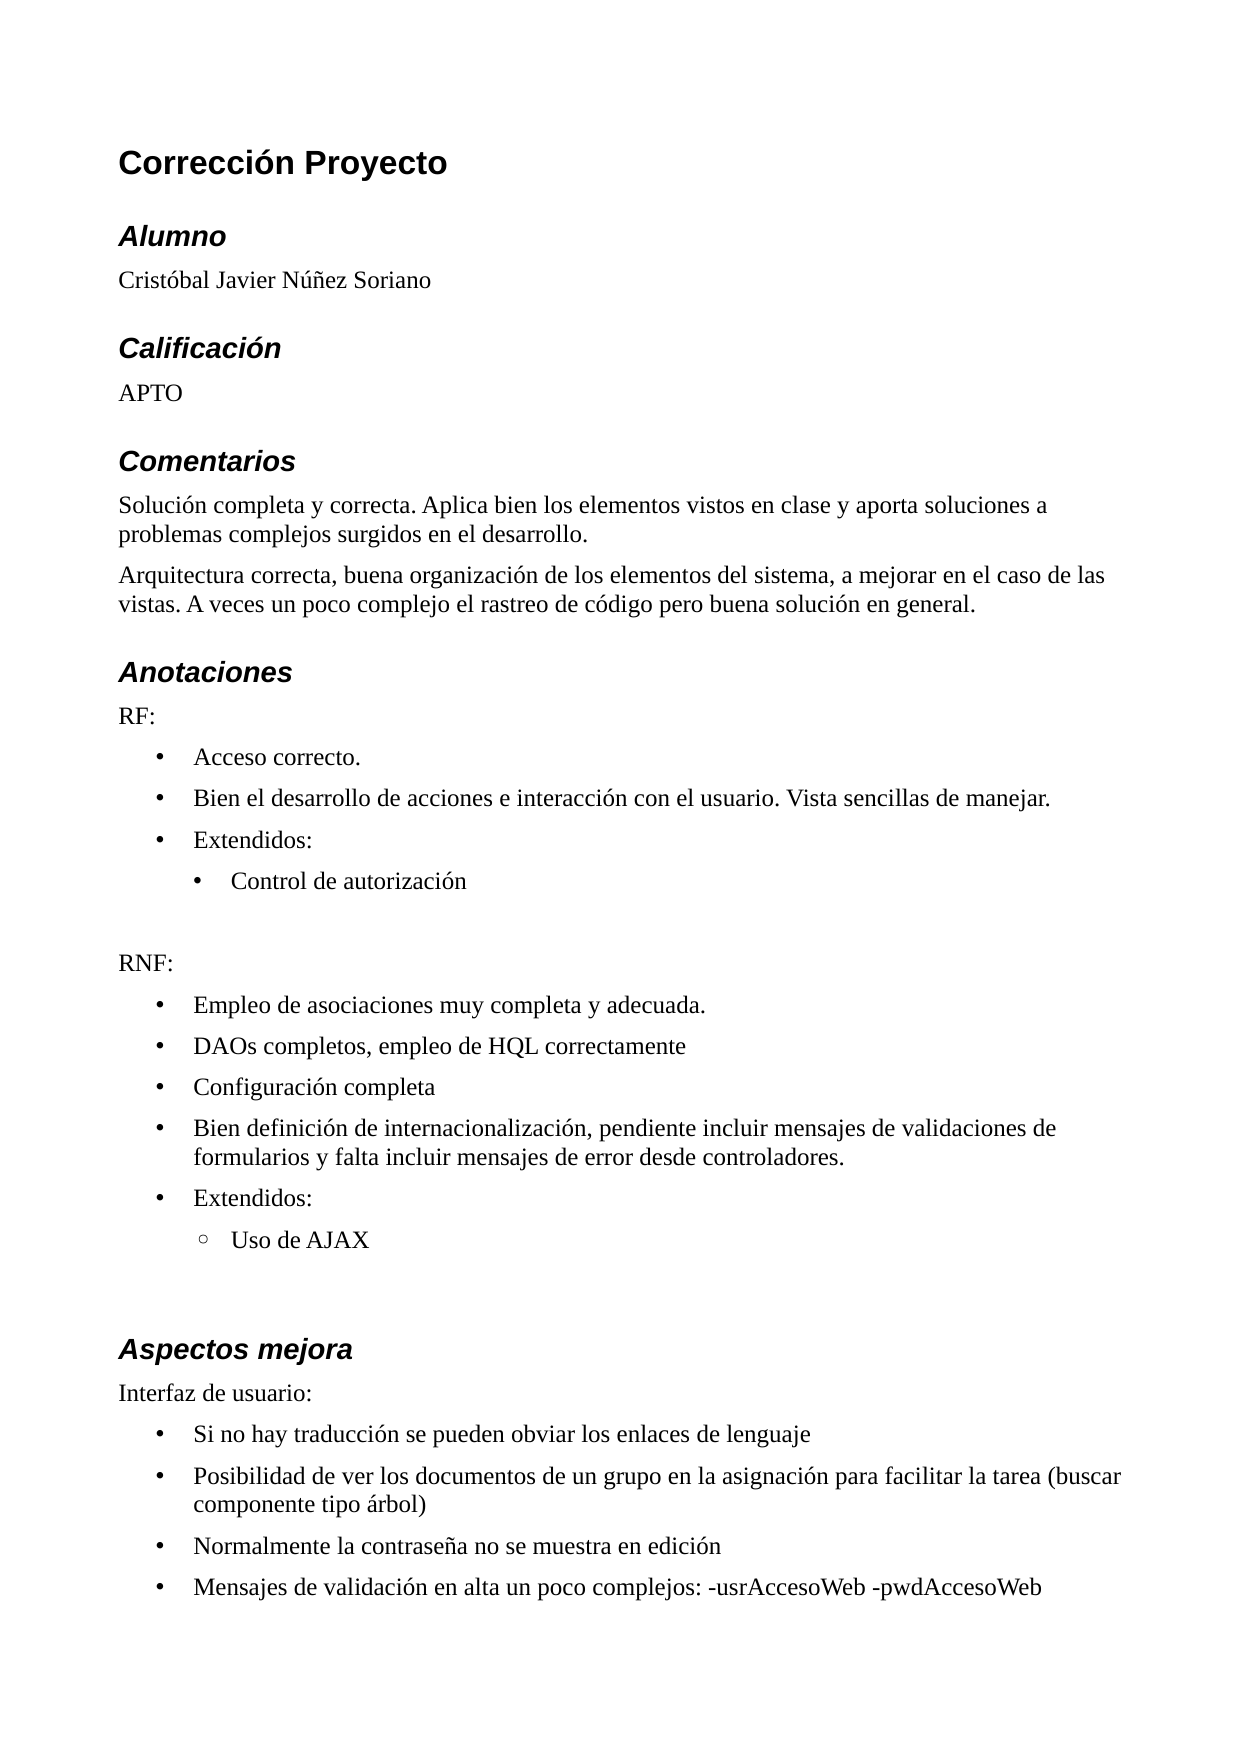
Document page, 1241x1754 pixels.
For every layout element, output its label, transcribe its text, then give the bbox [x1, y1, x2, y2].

subtitle Comentarios [118, 444, 1122, 477]
list Bien definición de internacionalización, pendiente incluir mensajes de validaciones de formularios y falta incluir mensajes de error desde controladores. [156, 1113, 1122, 1171]
list Posibilidad de ver los documentos de un grupo en la asignación para facilitar la tarea (buscar componente tipo árbol) [156, 1461, 1122, 1518]
list Uso de AJAX [193, 1225, 1122, 1253]
list Extendidos: [156, 1183, 1122, 1212]
text RNF: [118, 948, 1122, 977]
list Si no hay traducción se pueden obviar los enlaces de lenguaje [156, 1419, 1122, 1448]
subtitle Anotaciones [118, 655, 1122, 688]
text Cristóbal Javier Núñez Soriano [118, 265, 1122, 294]
text Solución completa y correcta. Aplica bien los elementos vistos en clase y aporta soluciones a problemas complejos surgidos en el desarrollo. [118, 490, 1122, 547]
list Configuración completa [156, 1072, 1122, 1101]
list Mensajes de validación en alta un poco complejos: -usrAccesoWeb -pwdAccesoWeb [156, 1572, 1122, 1601]
list Bien el desarrollo de acciones e interacción con el usuario. Vista sencillas de manejar. [156, 783, 1122, 812]
list DAOs completos, empleo de HQL correctamente [156, 1031, 1122, 1060]
subtitle Corrección Proyecto [118, 143, 1122, 182]
list Normalmente la contraseña no se muestra en edición [156, 1531, 1122, 1559]
subtitle Aspectos mejora [118, 1332, 1122, 1366]
subtitle Calificación [118, 332, 1122, 365]
subtitle Alumno [118, 219, 1122, 253]
text Arquitectura correcta, buena organización de los elementos del sistema, a mejorar en el caso de las vistas. A veces un poco complejo el rastreo de código pero buena solución en general. [118, 560, 1122, 617]
list Acceso correcto. [156, 742, 1122, 771]
text APTO [118, 378, 1122, 406]
text RF: [118, 701, 1122, 730]
list Control de autorización [193, 866, 1122, 895]
text Interfaz de usuario: [118, 1378, 1122, 1407]
list Extendidos: [156, 825, 1122, 853]
list Empleo de asociaciones muy completa y adecuada. [156, 990, 1122, 1018]
